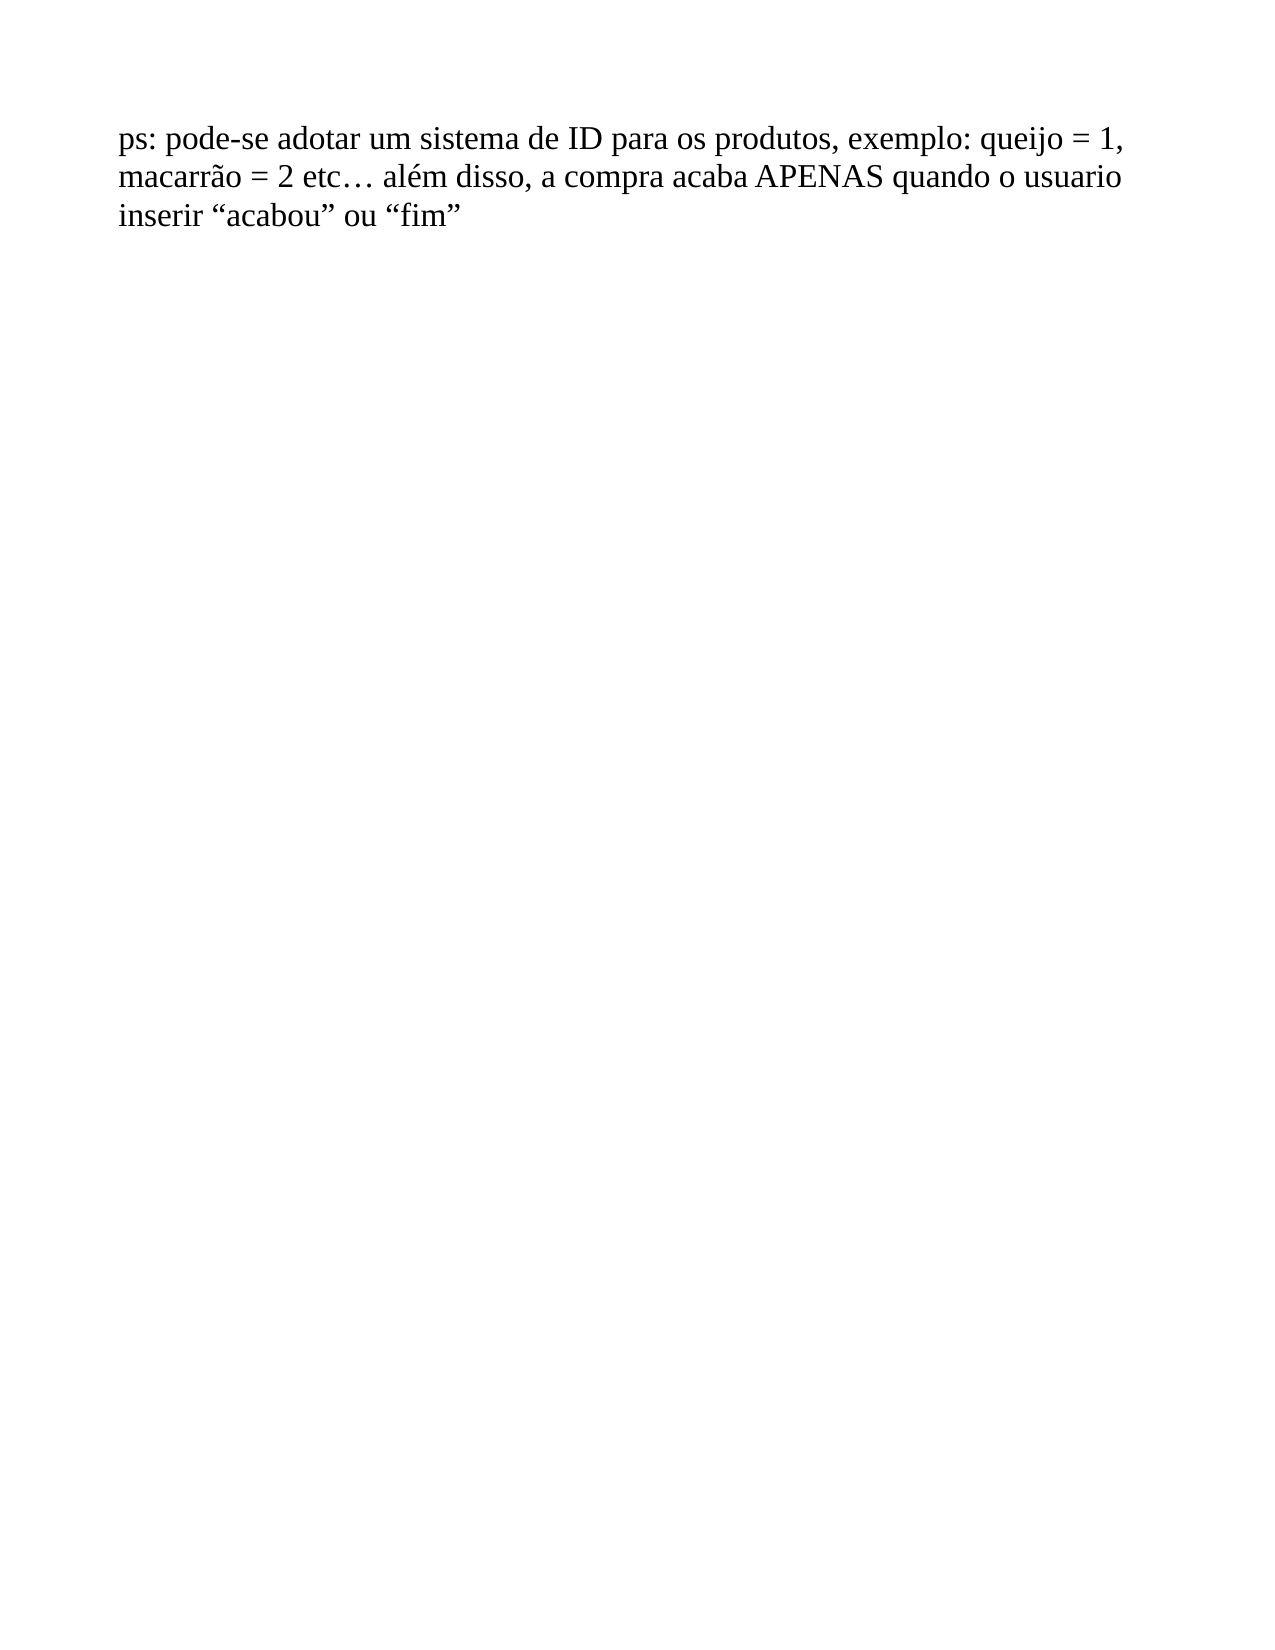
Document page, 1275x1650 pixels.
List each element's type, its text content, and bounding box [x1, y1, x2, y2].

text ps: pode-se adotar um sistema de ID para os produtos, exemplo: queijo = 1, macarrão = 2 etc… além disso, a compra acaba APENAS quando o usuario inserir “acabou” ou “fim” [118, 118, 1157, 233]
